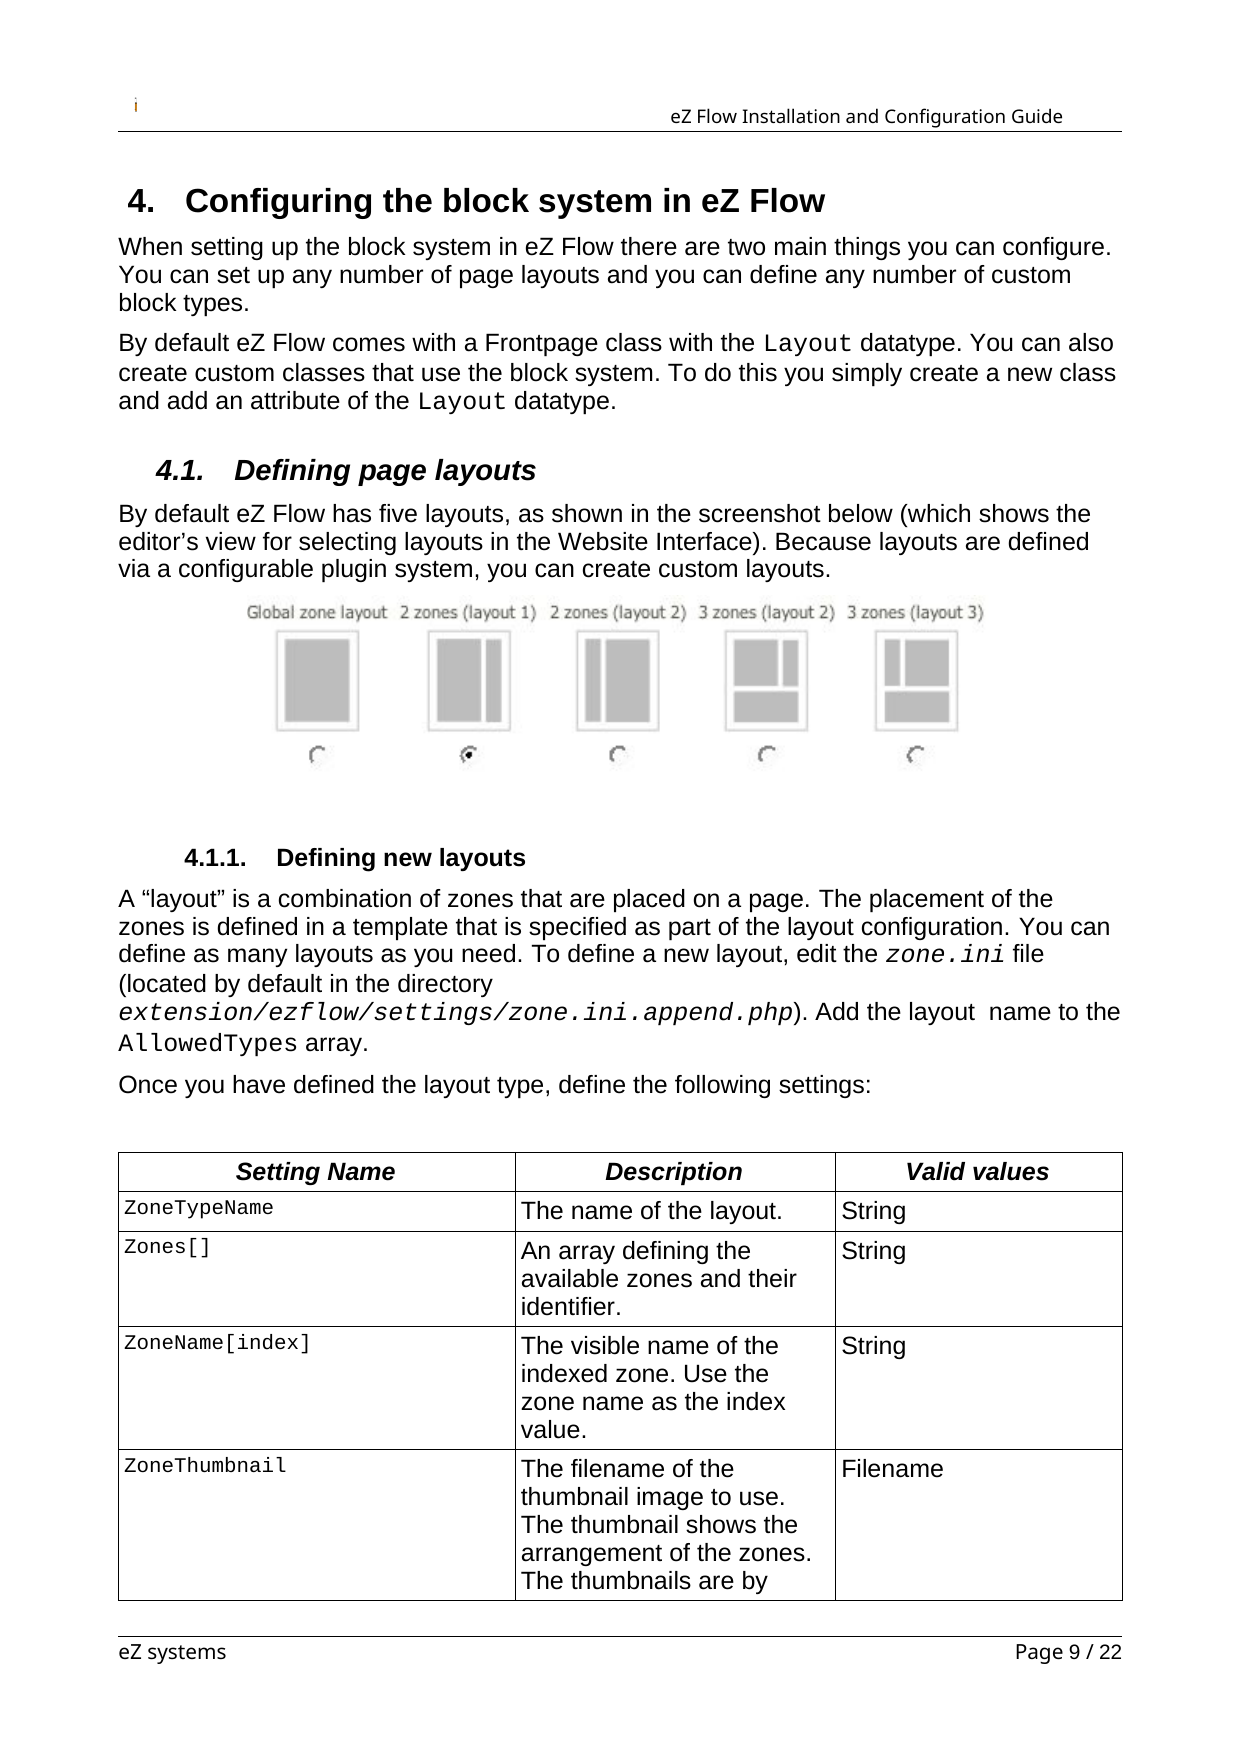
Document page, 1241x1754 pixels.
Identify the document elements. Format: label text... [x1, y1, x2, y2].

table_cell ZoneThumbnail [119, 1450, 515, 1600]
table_cell Filename [836, 1450, 1122, 1600]
table_cell An array defining the available zones and their identifier. [516, 1232, 835, 1326]
table_cell The visible name of the indexed zone. Use the zone name as the index value. [516, 1327, 835, 1449]
table_header Description [516, 1153, 835, 1191]
text By default eZ Flow has five layouts, as shown in the screenshot below (which shows the editor’s view for selecting layouts in the Website Interface). Because layouts are defined via a configurable plugin system, you can create custom layouts. [118, 499, 1122, 583]
table_header Setting Name [119, 1153, 515, 1191]
table_cell The name of the layout. [516, 1192, 835, 1231]
subtitle Configuring the block system in eZ Flow [118, 183, 1122, 220]
text Once you have defined the layout type, define the following settings: [118, 1071, 1122, 1099]
table_cell ZoneTypeName [119, 1192, 515, 1231]
table_cell ZoneName[index] [119, 1327, 515, 1449]
table_cell String [836, 1192, 1122, 1231]
table_cell String [836, 1232, 1122, 1326]
table_cell String [836, 1327, 1122, 1449]
subtitle Defining page layouts [148, 454, 1122, 487]
subtitle Defining new layouts [177, 844, 1122, 872]
table_cell Zones[] [119, 1232, 515, 1326]
picture [247, 595, 993, 779]
text By default eZ Flow comes with a Frontpage class with the Layout datatype. You can also create custom classes that use the block system. To do this you simply create a new class and add an attribute of the Layout datatype. [118, 329, 1122, 417]
text When setting up the block system in eZ Flow there are two main things you can configure. You can set up any number of page layouts and you can define any number of custom block types. [118, 232, 1122, 316]
text A “layout” is a combination of zones that are placed on a page. The placement of the zones is defined in a template that is specified as part of the layout configuration. You can define as many layouts as you need. To define a new layout, edit the zone.ini file (located by default in the directory extension/ezflow/settings/zone.ini.append.php). Add the layout name to the AllowedTypes array. [118, 884, 1122, 1058]
table_header Valid values [836, 1153, 1122, 1191]
table_cell The filename of the thumbnail image to use. The thumbnail shows the arrangement of the zones. The thumbnails are by [516, 1450, 835, 1600]
